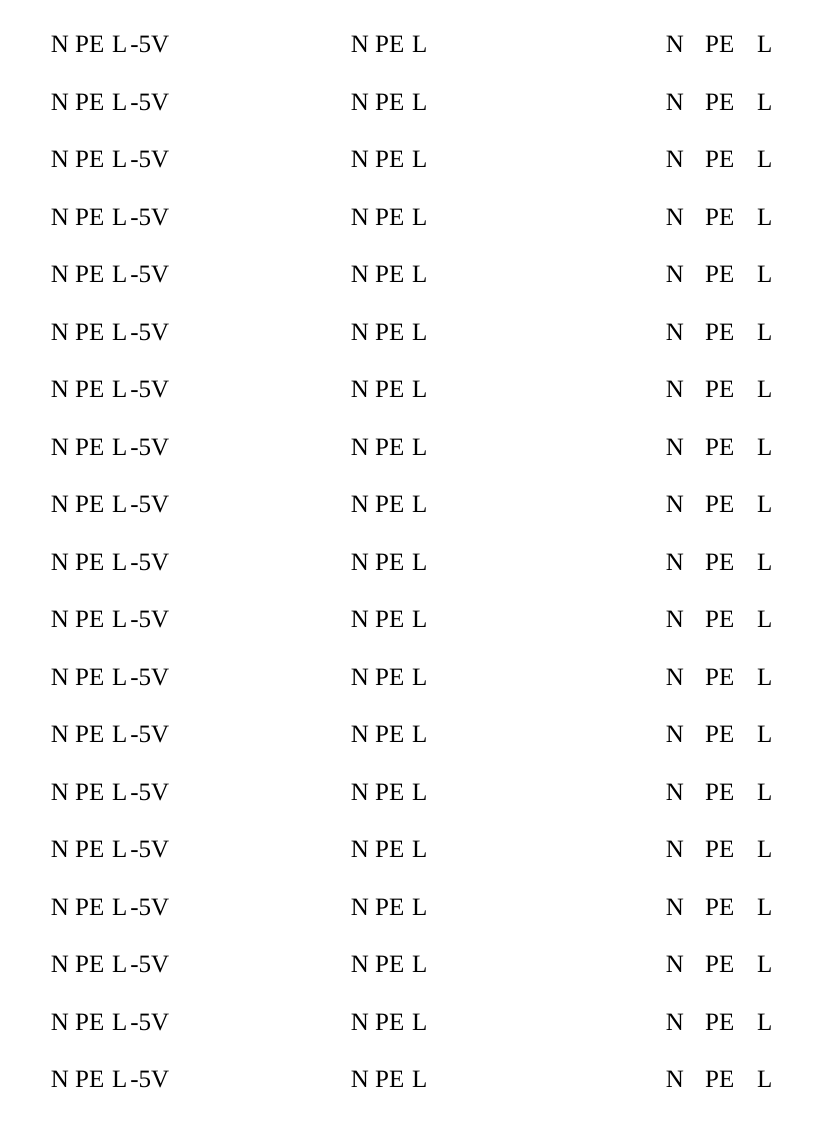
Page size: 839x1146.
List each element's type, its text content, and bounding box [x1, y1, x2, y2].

text N PE L -5V N PE L N PE L [29, 374, 809, 403]
text N PE L -5V N PE L N PE L [29, 547, 809, 576]
text N PE L -5V N PE L N PE L [29, 202, 809, 231]
text N PE L -5V N PE L N PE L [29, 1064, 809, 1093]
text N PE L -5V N PE L N PE L [29, 604, 809, 633]
text N PE L -5V N PE L N PE L [29, 1007, 809, 1036]
text N PE L -5V N PE L N PE L [29, 29, 809, 58]
text N PE L -5V N PE L N PE L [29, 489, 809, 518]
text N PE L -5V N PE L N PE L [29, 144, 809, 173]
text N PE L -5V N PE L N PE L [29, 892, 809, 921]
text N PE L -5V N PE L N PE L [29, 432, 809, 461]
text N PE L -5V N PE L N PE L [29, 87, 809, 116]
text N PE L -5V N PE L N PE L [29, 719, 809, 748]
text N PE L -5V N PE L N PE L [29, 777, 809, 806]
text N PE L -5V N PE L N PE L [29, 317, 809, 346]
text N PE L -5V N PE L N PE L [29, 949, 809, 978]
text N PE L -5V N PE L N PE L [29, 259, 809, 288]
text N PE L -5V N PE L N PE L [29, 662, 809, 691]
text N PE L -5V N PE L N PE L [29, 834, 809, 863]
